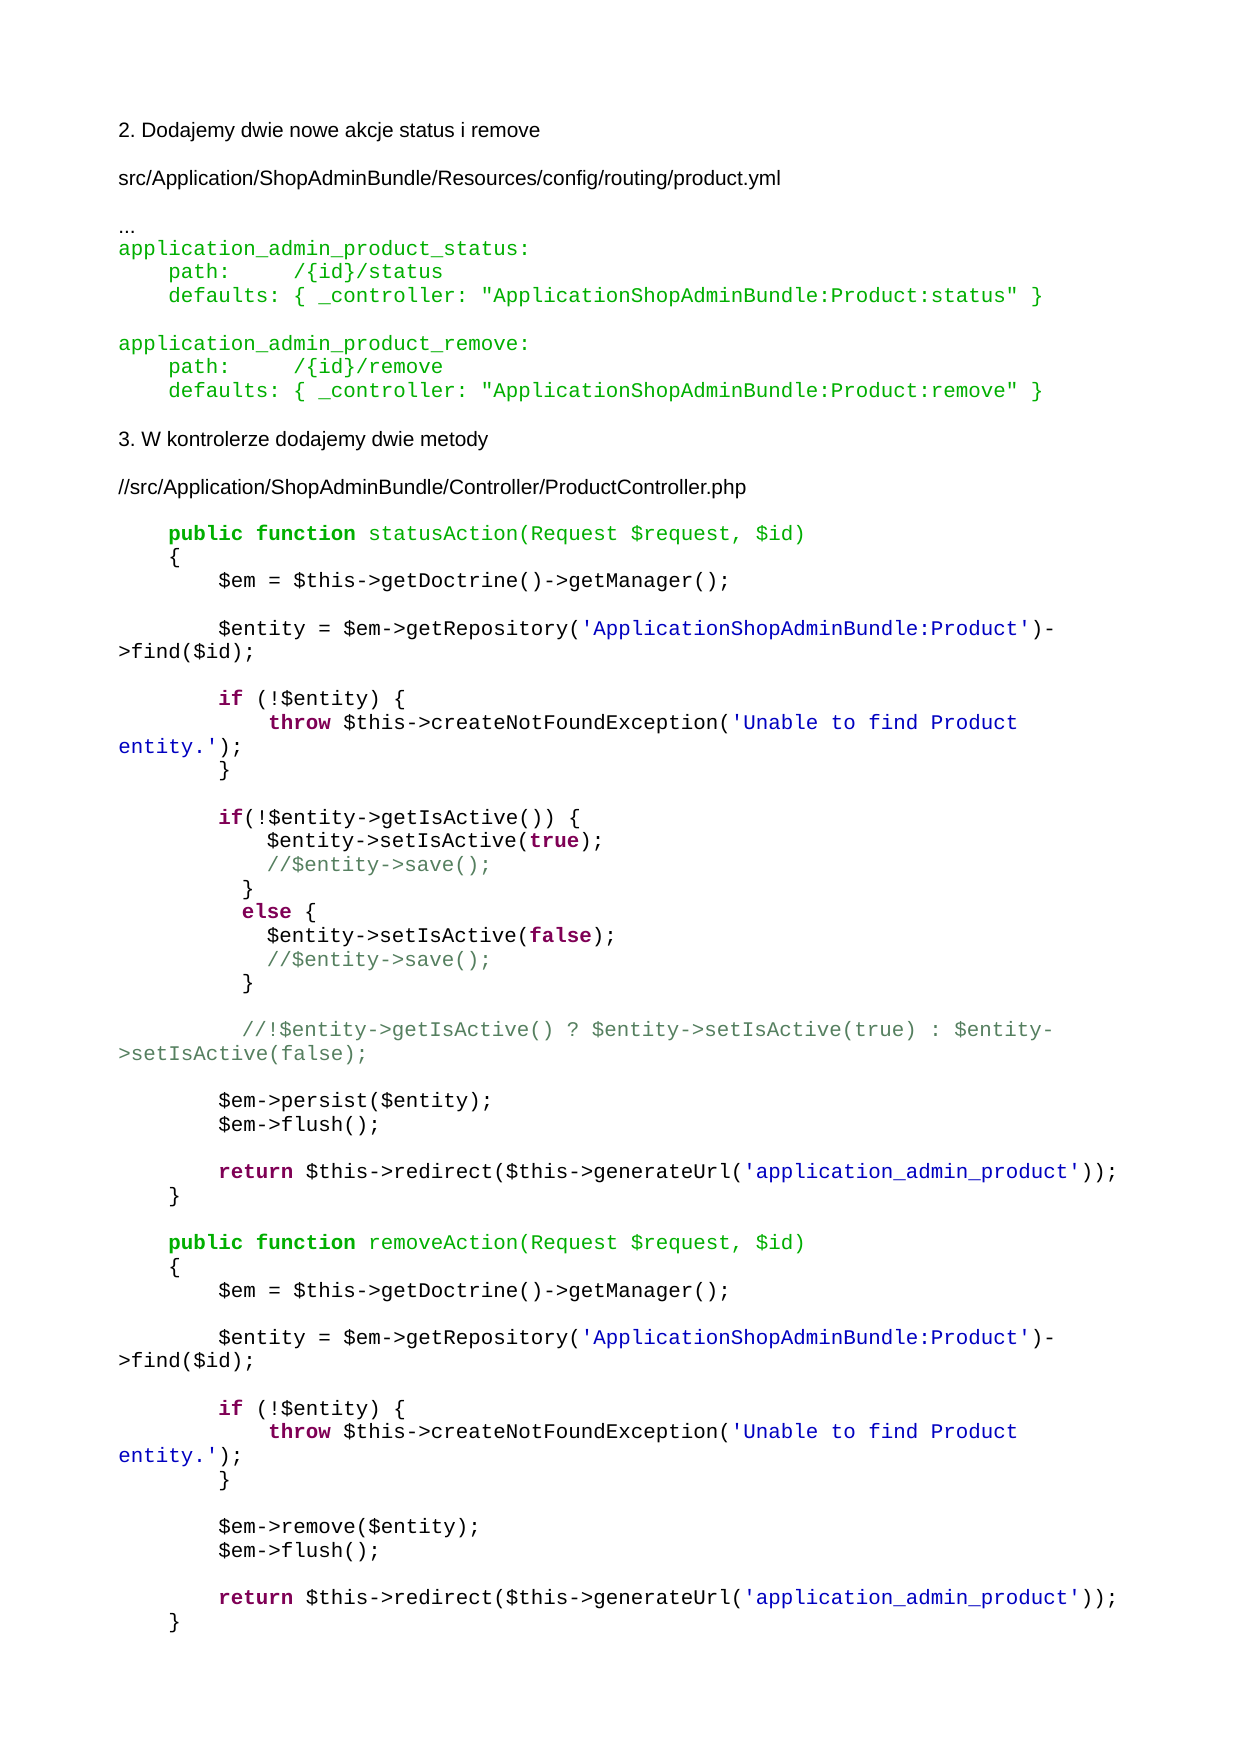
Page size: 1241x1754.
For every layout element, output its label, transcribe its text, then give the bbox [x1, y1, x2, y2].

text $entity->setIsActive(false); [118, 925, 1122, 948]
text //$entity->save(); [118, 948, 1122, 972]
text throw $this->createNotFoundException('Unable to find Product entity.'); [118, 1421, 1122, 1469]
text } [118, 1185, 1122, 1209]
text ... [118, 214, 1122, 238]
text return $this->redirect($this->generateUrl('application_admin_product')); [118, 1587, 1122, 1611]
text $em->persist($entity); [118, 1090, 1122, 1114]
text if(!$entity->getIsActive()) { [118, 807, 1122, 830]
text if (!$entity) { [118, 688, 1122, 712]
text defaults: { _controller: "ApplicationShopAdminBundle:Product:status" } [118, 285, 1122, 309]
text { [118, 1256, 1122, 1279]
text $entity->setIsActive(true); [118, 830, 1122, 854]
text //src/Application/ShopAdminBundle/Controller/ProductController.php [118, 475, 1122, 499]
text defaults: { _controller: "ApplicationShopAdminBundle:Product:remove" } [118, 380, 1122, 403]
text } [118, 1611, 1122, 1634]
text } [118, 878, 1122, 901]
text $em = $this->getDoctrine()->getManager(); [118, 570, 1122, 594]
text public function statusAction(Request $request, $id) [118, 523, 1122, 547]
text //!$entity->getIsActive() ? $entity->setIsActive(true) : $entity->setIsActive(false); [118, 1019, 1122, 1067]
text if (!$entity) { [118, 1398, 1122, 1421]
text src/Application/ShopAdminBundle/Resources/config/routing/product.yml [118, 166, 1122, 190]
text $em->remove($entity); [118, 1516, 1122, 1540]
text throw $this->createNotFoundException('Unable to find Product entity.'); [118, 712, 1122, 759]
text $em = $this->getDoctrine()->getManager(); [118, 1279, 1122, 1303]
text path: /{id}/remove [118, 356, 1122, 380]
text //$entity->save(); [118, 854, 1122, 878]
text $entity = $em->getRepository('ApplicationShopAdminBundle:Product')->find($id); [118, 1327, 1122, 1374]
text public function removeAction(Request $request, $id) [118, 1232, 1122, 1256]
text 2. Dodajemy dwie nowe akcje status i remove [118, 118, 1122, 142]
text application_admin_product_remove: [118, 332, 1122, 356]
text 3. W kontrolerze dodajemy dwie metody [118, 427, 1122, 451]
text application_admin_product_status: [118, 238, 1122, 262]
text } [118, 1469, 1122, 1492]
text $em->flush(); [118, 1114, 1122, 1138]
text } [118, 972, 1122, 996]
text } [118, 759, 1122, 783]
text else { [118, 901, 1122, 925]
text { [118, 547, 1122, 570]
text return $this->redirect($this->generateUrl('application_admin_product')); [118, 1161, 1122, 1185]
text path: /{id}/status [118, 262, 1122, 285]
text $em->flush(); [118, 1540, 1122, 1563]
text $entity = $em->getRepository('ApplicationShopAdminBundle:Product')->find($id); [118, 617, 1122, 665]
